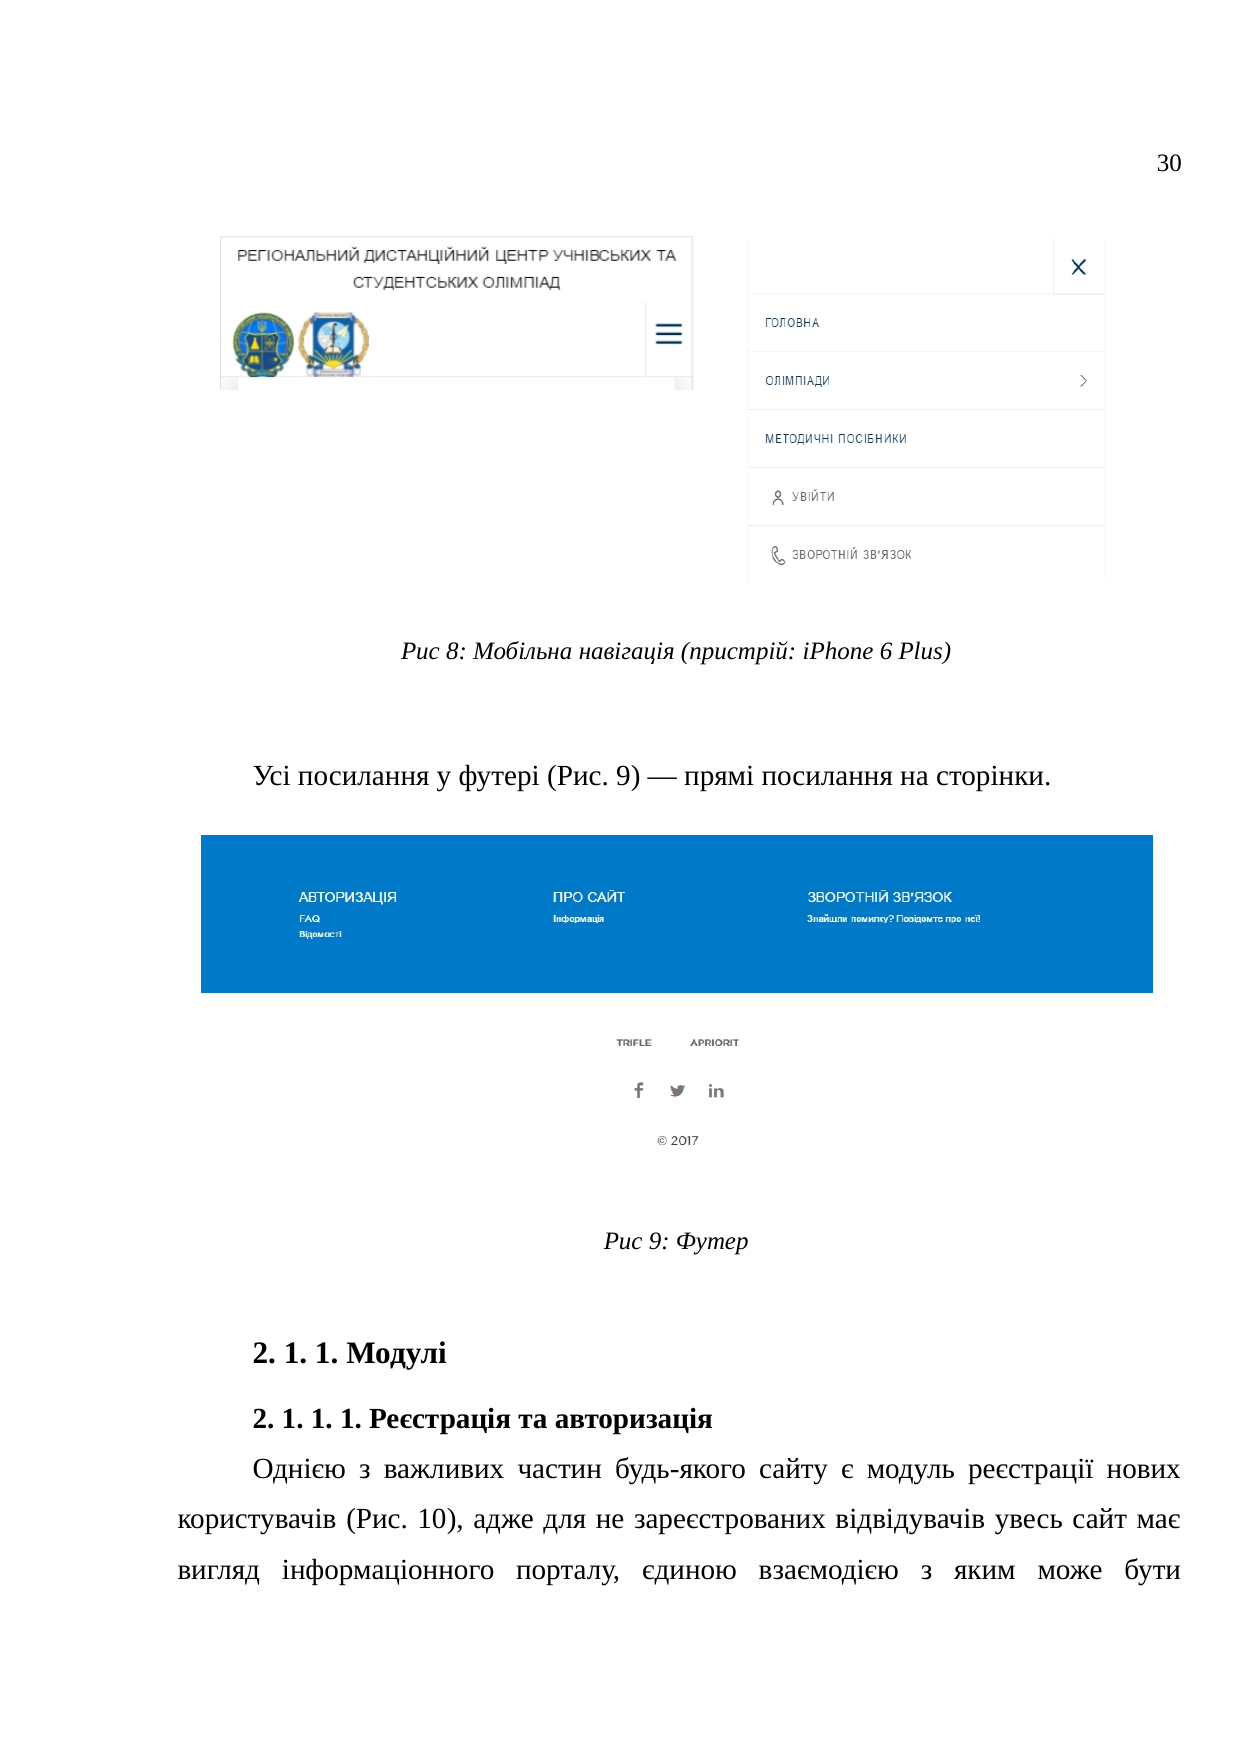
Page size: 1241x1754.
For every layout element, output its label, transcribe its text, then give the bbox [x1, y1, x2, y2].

picture [220, 236, 694, 390]
subtitle 2. 1. 1. Модулі [177, 1335, 1181, 1371]
picture [747, 237, 1105, 582]
text Рис 8: Мобільна навігація (пристрій: iPhone 6 Plus) [187, 636, 1167, 664]
picture [201, 835, 1153, 1173]
text Усі посилання у футері (Рис. 9) — прямі посилання на сторінки. [177, 758, 1181, 792]
text Рис 9: Футер [187, 1226, 1167, 1255]
subtitle 2. 1. 1. 1. Реєстрація та авторизація [177, 1401, 1181, 1434]
text Однією з важливих частин будь-якого сайту є модуль реєстрації нових користувачів (Рис. 10), адже для не зареєстрованих відвідувачів увесь сайт має вигляд інформаціонного порталу, єдиною взаємодією з яким може бути [177, 1451, 1181, 1586]
